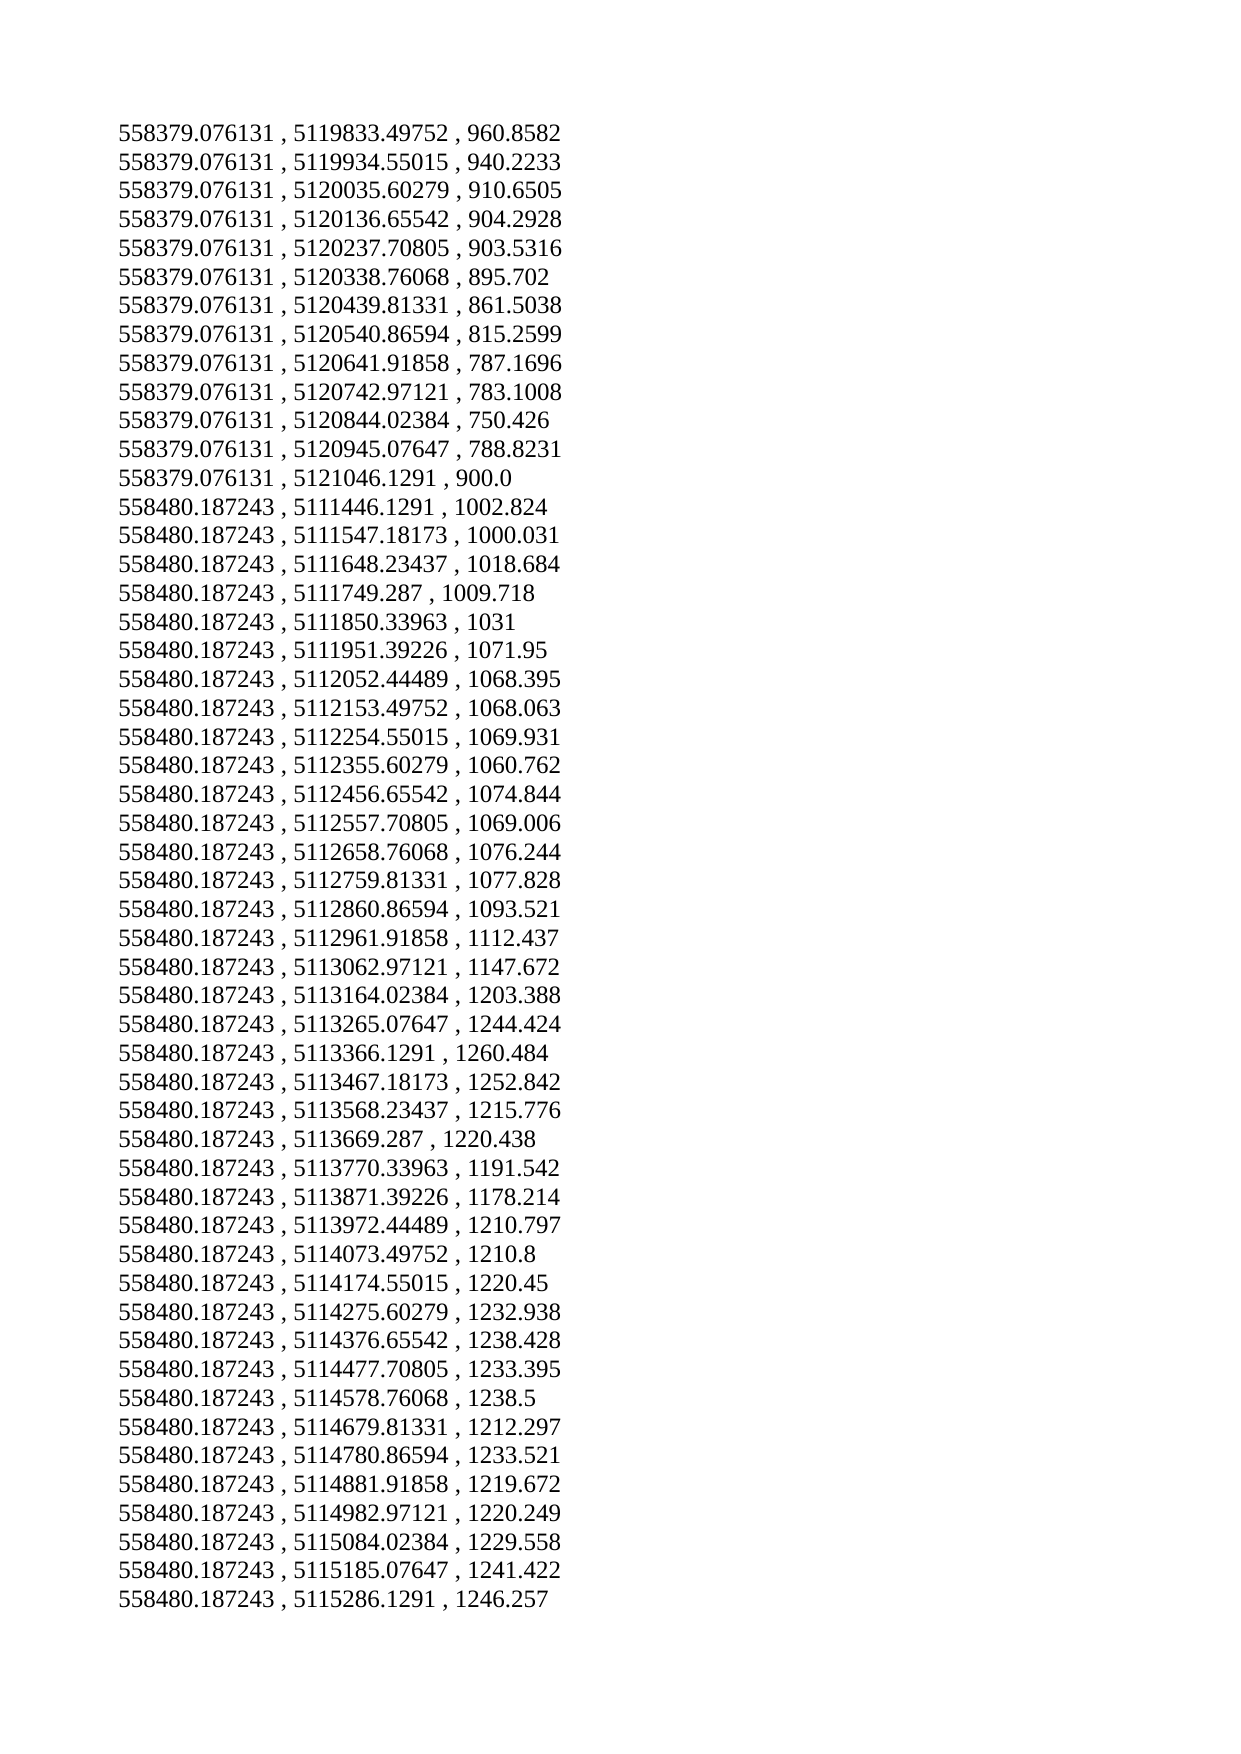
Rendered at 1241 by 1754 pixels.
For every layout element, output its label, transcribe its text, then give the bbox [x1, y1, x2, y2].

text 558379.076131 , 5121046.1291 , 900.0 [118, 463, 1122, 492]
text 558480.187243 , 5115084.02384 , 1229.558 [118, 1527, 1122, 1556]
text 558379.076131 , 5120742.97121 , 783.1008 [118, 377, 1122, 406]
text 558480.187243 , 5112153.49752 , 1068.063 [118, 693, 1122, 722]
text 558480.187243 , 5112961.91858 , 1112.437 [118, 923, 1122, 952]
text 558480.187243 , 5112355.60279 , 1060.762 [118, 751, 1122, 779]
text 558480.187243 , 5113770.33963 , 1191.542 [118, 1153, 1122, 1182]
text 558379.076131 , 5120844.02384 , 750.426 [118, 406, 1122, 434]
text 558480.187243 , 5114477.70805 , 1233.395 [118, 1354, 1122, 1383]
text 558480.187243 , 5112456.65542 , 1074.844 [118, 779, 1122, 808]
text 558480.187243 , 5113871.39226 , 1178.214 [118, 1182, 1122, 1211]
text 558480.187243 , 5113669.287 , 1220.438 [118, 1124, 1122, 1153]
text 558379.076131 , 5120237.70805 , 903.5316 [118, 233, 1122, 262]
text 558480.187243 , 5113062.97121 , 1147.672 [118, 952, 1122, 981]
text 558480.187243 , 5112860.86594 , 1093.521 [118, 894, 1122, 923]
text 558480.187243 , 5112658.76068 , 1076.244 [118, 837, 1122, 866]
text 558480.187243 , 5114780.86594 , 1233.521 [118, 1441, 1122, 1469]
text 558480.187243 , 5111951.39226 , 1071.95 [118, 636, 1122, 664]
text 558379.076131 , 5120641.91858 , 787.1696 [118, 348, 1122, 377]
text 558480.187243 , 5114679.81331 , 1212.297 [118, 1412, 1122, 1441]
text 558480.187243 , 5113164.02384 , 1203.388 [118, 981, 1122, 1009]
text 558379.076131 , 5120945.07647 , 788.8231 [118, 434, 1122, 463]
text 558480.187243 , 5115286.1291 , 1246.257 [118, 1584, 1122, 1613]
text 558480.187243 , 5112557.70805 , 1069.006 [118, 808, 1122, 837]
text 558480.187243 , 5114982.97121 , 1220.249 [118, 1498, 1122, 1527]
text 558480.187243 , 5113972.44489 , 1210.797 [118, 1211, 1122, 1239]
text 558480.187243 , 5111749.287 , 1009.718 [118, 578, 1122, 607]
text 558480.187243 , 5114073.49752 , 1210.8 [118, 1239, 1122, 1268]
text 558379.076131 , 5119833.49752 , 960.8582 [118, 118, 1122, 147]
text 558480.187243 , 5114578.76068 , 1238.5 [118, 1383, 1122, 1412]
text 558480.187243 , 5111446.1291 , 1002.824 [118, 492, 1122, 521]
text 558480.187243 , 5111648.23437 , 1018.684 [118, 549, 1122, 578]
text 558480.187243 , 5111547.18173 , 1000.031 [118, 521, 1122, 549]
text 558379.076131 , 5120540.86594 , 815.2599 [118, 319, 1122, 348]
text 558480.187243 , 5114174.55015 , 1220.45 [118, 1268, 1122, 1297]
text 558379.076131 , 5120035.60279 , 910.6505 [118, 176, 1122, 204]
text 558379.076131 , 5120338.76068 , 895.702 [118, 262, 1122, 291]
text 558480.187243 , 5112759.81331 , 1077.828 [118, 866, 1122, 894]
text 558480.187243 , 5113366.1291 , 1260.484 [118, 1038, 1122, 1067]
text 558480.187243 , 5111850.33963 , 1031 [118, 607, 1122, 636]
text 558480.187243 , 5113467.18173 , 1252.842 [118, 1067, 1122, 1096]
text 558480.187243 , 5114275.60279 , 1232.938 [118, 1297, 1122, 1326]
text 558480.187243 , 5114881.91858 , 1219.672 [118, 1469, 1122, 1498]
text 558480.187243 , 5113265.07647 , 1244.424 [118, 1009, 1122, 1038]
text 558480.187243 , 5115185.07647 , 1241.422 [118, 1556, 1122, 1584]
text 558480.187243 , 5113568.23437 , 1215.776 [118, 1096, 1122, 1124]
text 558379.076131 , 5119934.55015 , 940.2233 [118, 147, 1122, 176]
text 558480.187243 , 5114376.65542 , 1238.428 [118, 1326, 1122, 1354]
text 558480.187243 , 5112254.55015 , 1069.931 [118, 722, 1122, 751]
text 558379.076131 , 5120439.81331 , 861.5038 [118, 291, 1122, 319]
text 558480.187243 , 5112052.44489 , 1068.395 [118, 664, 1122, 693]
text 558379.076131 , 5120136.65542 , 904.2928 [118, 204, 1122, 233]
